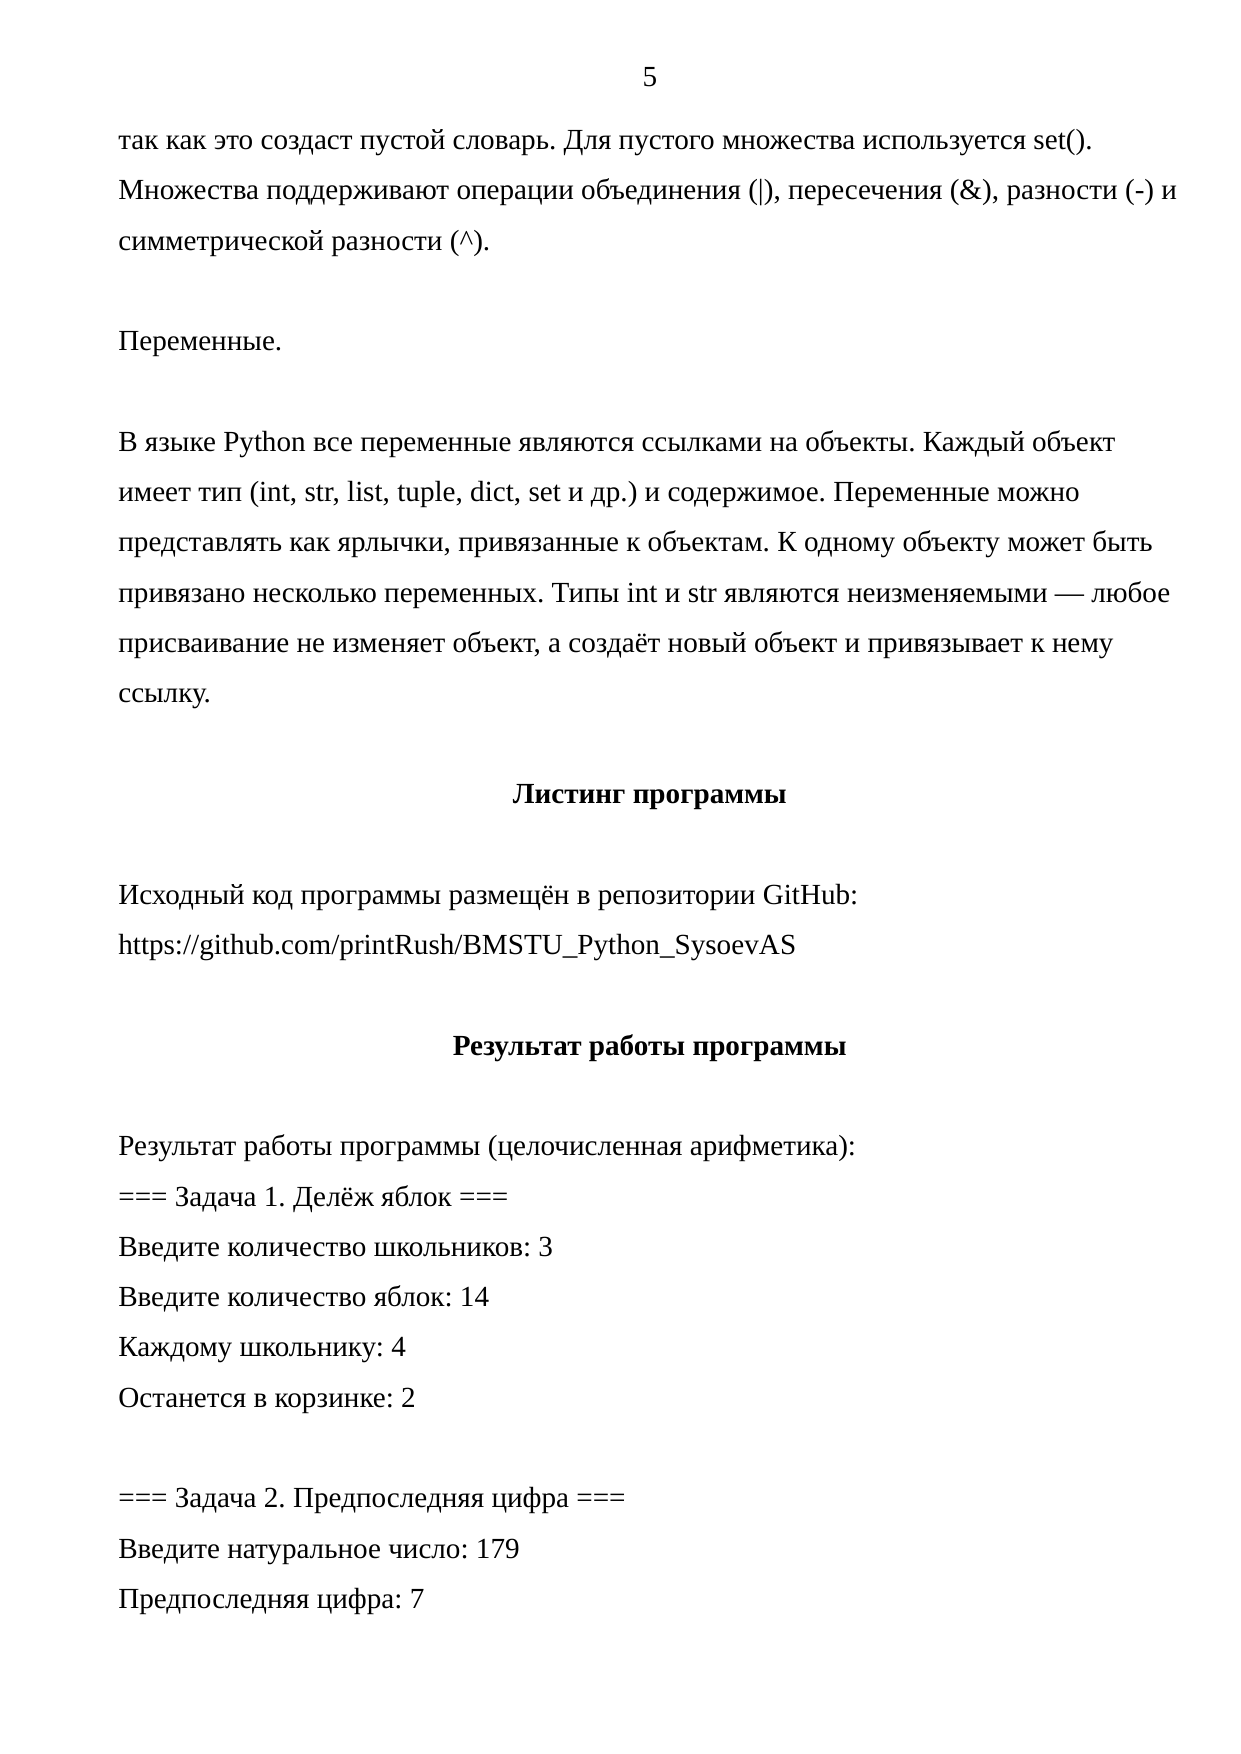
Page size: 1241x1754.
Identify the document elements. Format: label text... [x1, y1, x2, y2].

text Введите количество яблок: 14 [118, 1279, 1181, 1313]
text В языке Python все переменные являются ссылками на объекты. Каждый объект имеет тип (int, str, list, tuple, dict, set и др.) и содержимое. Переменные можно представлять как ярлычки, привязанные к объектам. К одному объекту может быть привязано несколько переменных. Типы int и str являются неизменяемыми — любое присваивание не изменяет объект, а создаёт новый объект и привязывает к нему ссылку. [118, 424, 1181, 709]
text Введите количество школьников: 3 [118, 1229, 1181, 1262]
text Введите натуральное число: 179 [118, 1531, 1181, 1564]
text Останется в корзинке: 2 [118, 1380, 1181, 1413]
text https://github.com/printRush/BMSTU_Python_SysoevAS [118, 927, 1181, 961]
text Листинг программы [118, 776, 1181, 810]
text === Задача 2. Предпоследняя цифра === [118, 1481, 1181, 1514]
text Результат работы программы [118, 1028, 1181, 1061]
text Предпоследняя цифра: 7 [118, 1581, 1181, 1615]
text Переменные. [118, 323, 1181, 357]
text Исходный код программы размещён в репозитории GitHub: [118, 877, 1181, 910]
text Каждому школьнику: 4 [118, 1329, 1181, 1363]
text === Задача 1. Делёж яблок === [118, 1179, 1181, 1212]
text так как это создаст пустой словарь. Для пустого множества используется set(). Множества поддерживают операции объединения (|), пересечения (&), разности (-) и симметрической разности (^). [118, 122, 1181, 256]
text Результат работы программы (целочисленная арифметика): [118, 1128, 1181, 1162]
